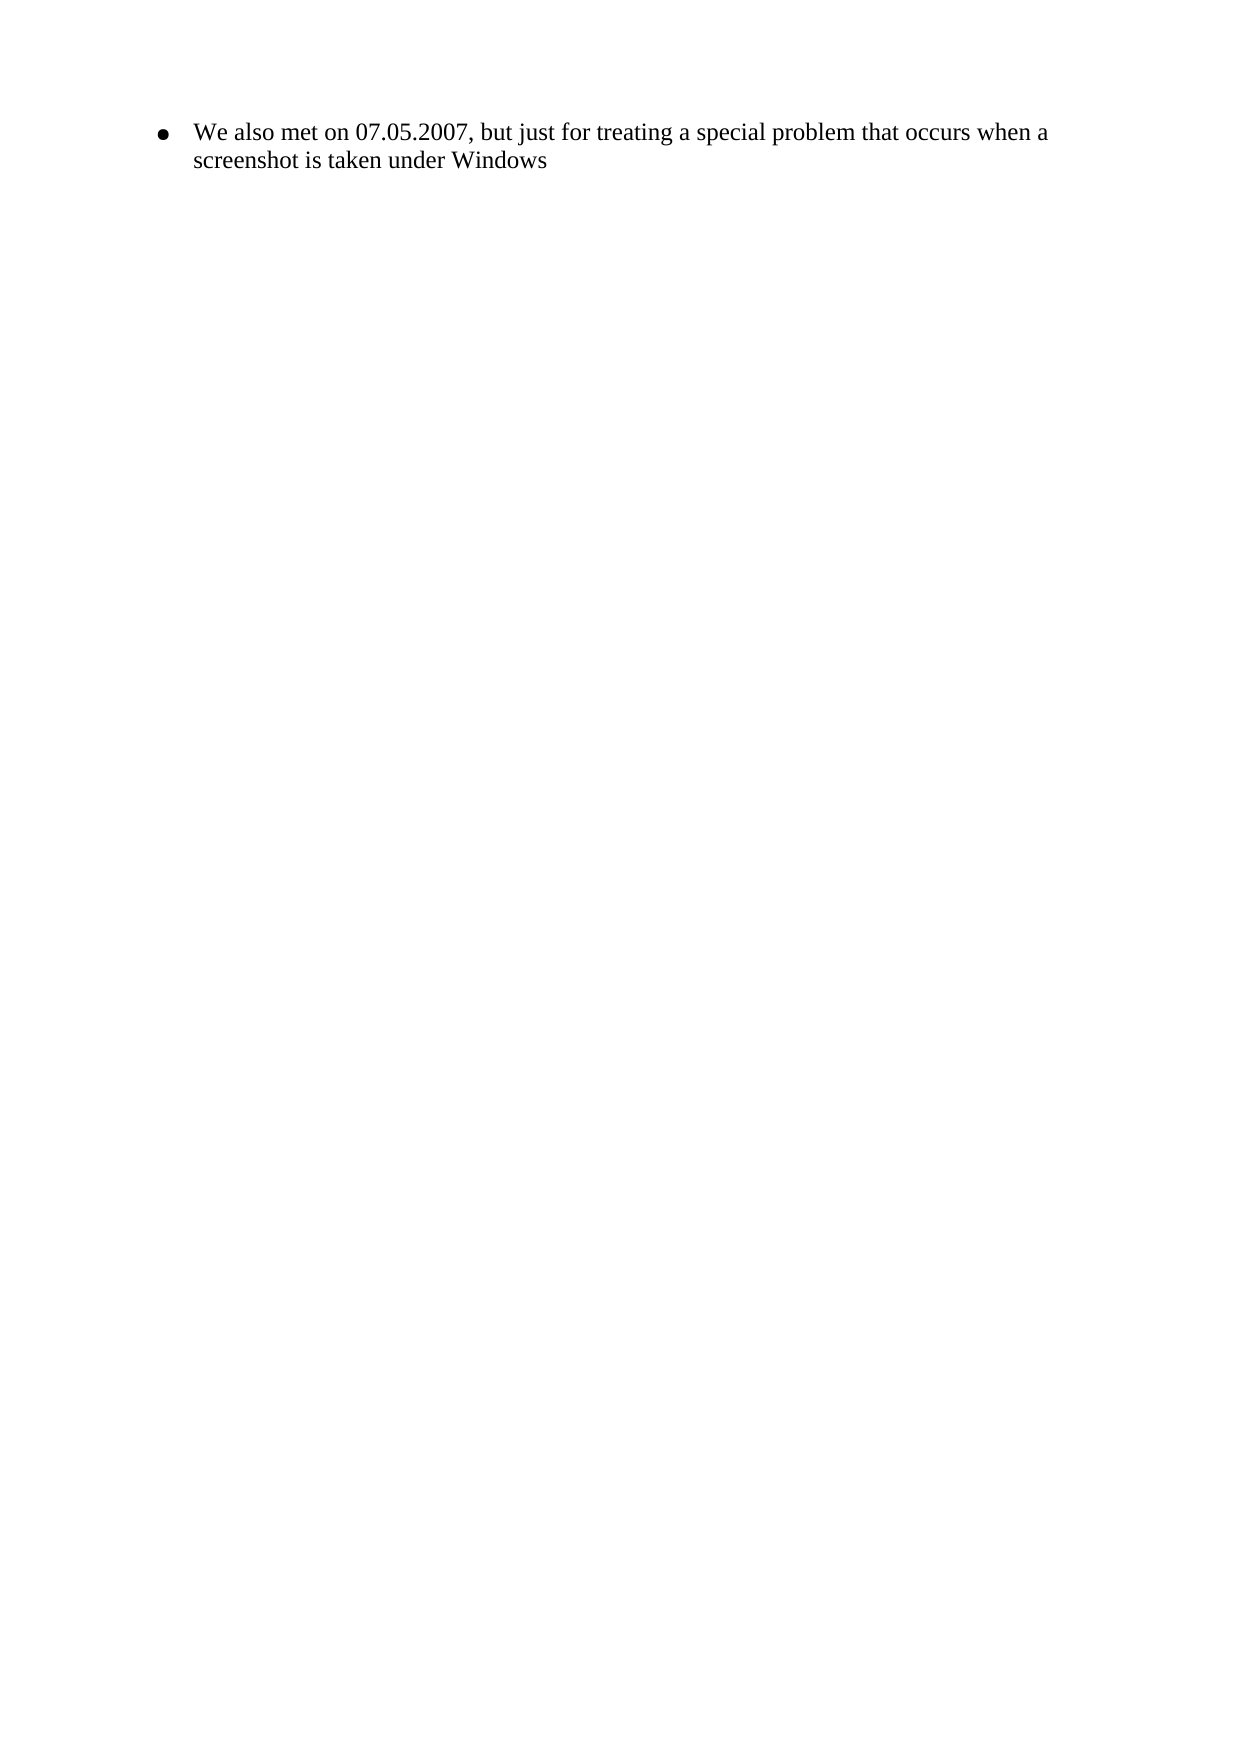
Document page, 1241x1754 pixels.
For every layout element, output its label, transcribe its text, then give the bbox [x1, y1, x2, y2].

list We also met on 07.05.2007, but just for treating a special problem that occurs when a screenshot is taken under Windows [156, 118, 1122, 173]
